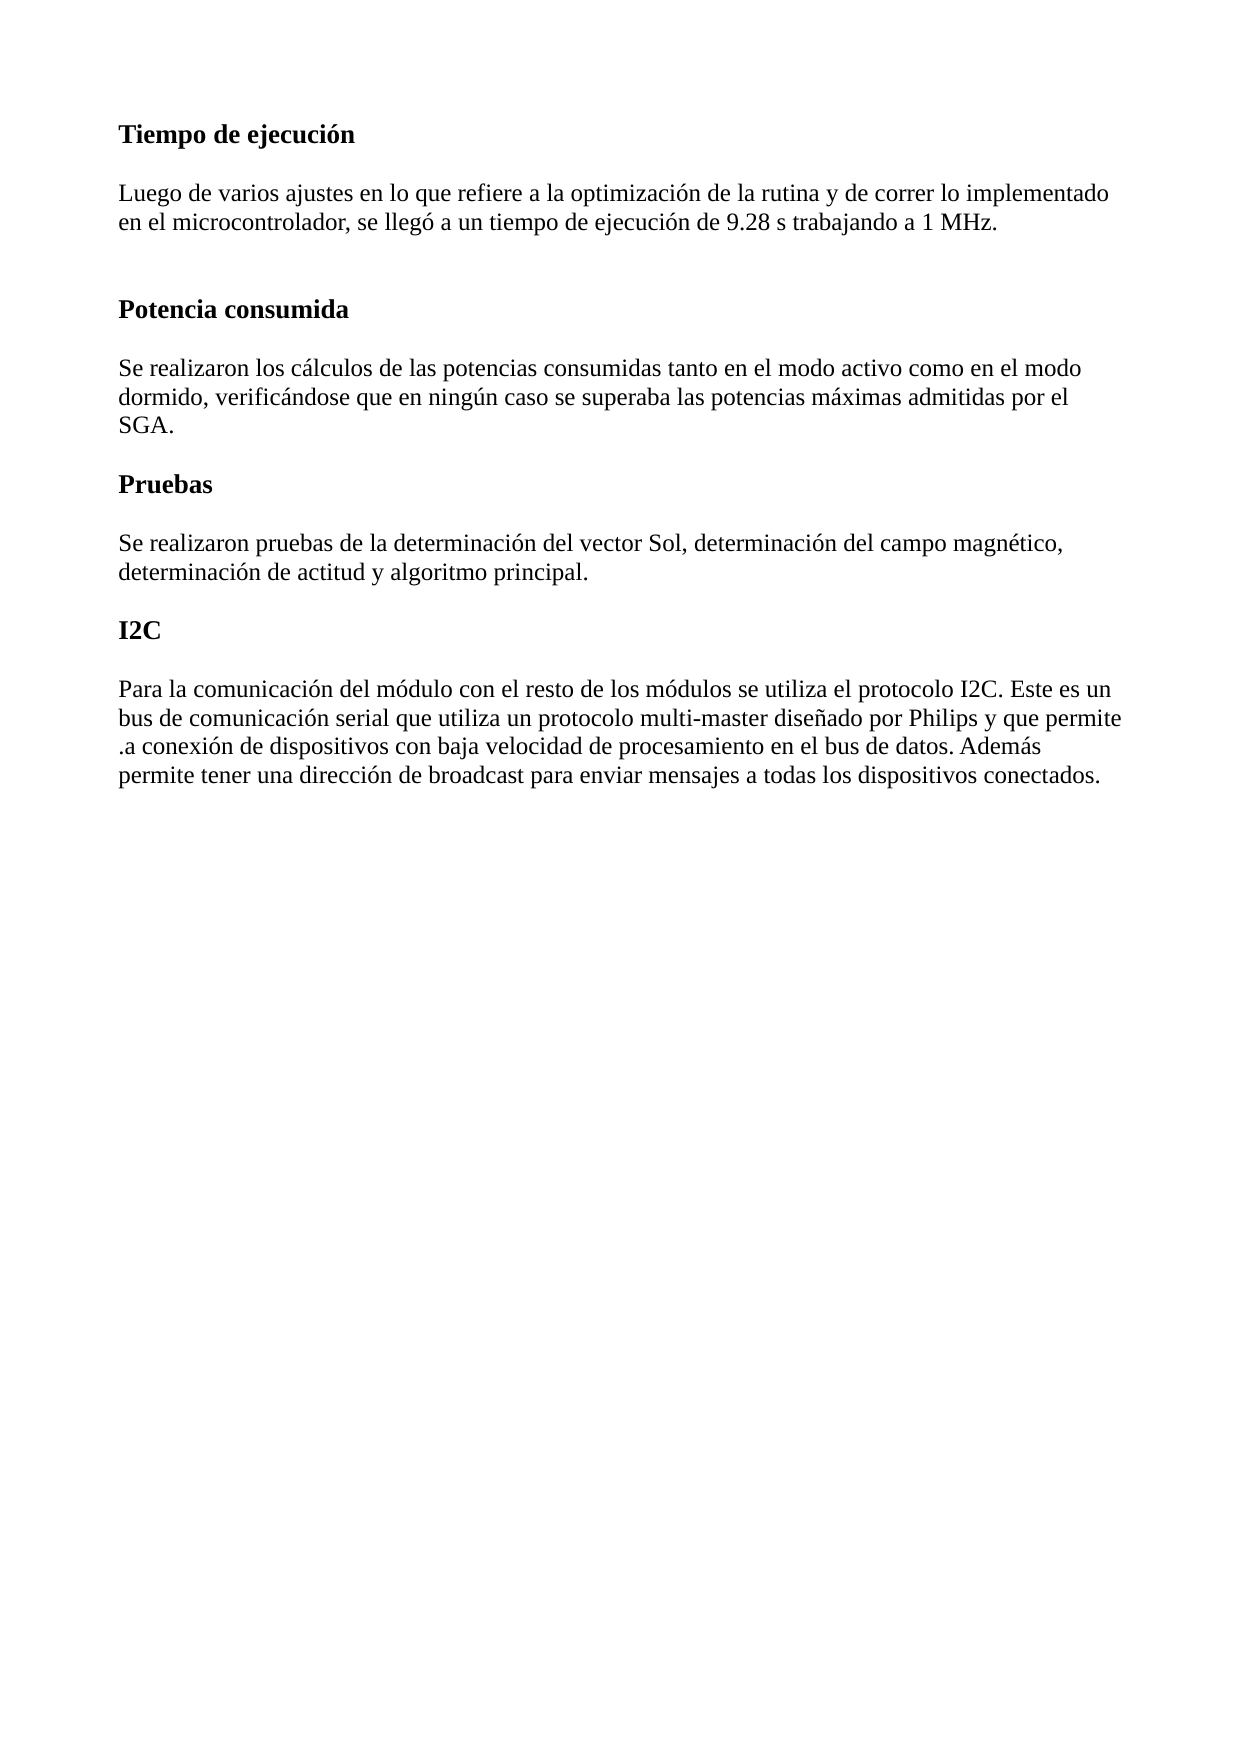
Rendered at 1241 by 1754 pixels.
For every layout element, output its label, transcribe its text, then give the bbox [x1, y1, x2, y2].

text Luego de varios ajustes en lo que refiere a la optimización de la rutina y de correr lo implementado en el microcontrolador, se llegó a un tiempo de ejecución de 9.28 s trabajando a 1 MHz. [118, 178, 1122, 236]
text Tiempo de ejecución [118, 118, 1122, 149]
text Pruebas [118, 468, 1122, 499]
text Para la comunicación del módulo con el resto de los módulos se utiliza el protocolo I2C. Este es un bus de comunicación serial que utiliza un protocolo multi-master diseñado por Philips y que permite .a conexión de dispositivos con baja velocidad de procesamiento en el bus de datos. Además permite tener una dirección de broadcast para enviar mensajes a todas los dispositivos conectados. [118, 674, 1122, 789]
text Se realizaron pruebas de la determinación del vector Sol, determinación del campo magnético, determinación de actitud y algoritmo principal. [118, 528, 1122, 585]
text Se realizaron los cálculos de las potencias consumidas tanto en el modo activo como en el modo dormido, verificándose que en ningún caso se superaba las potencias máximas admitidas por el SGA. [118, 353, 1122, 439]
text I2C [118, 614, 1122, 645]
text Potencia consumida [118, 293, 1122, 324]
